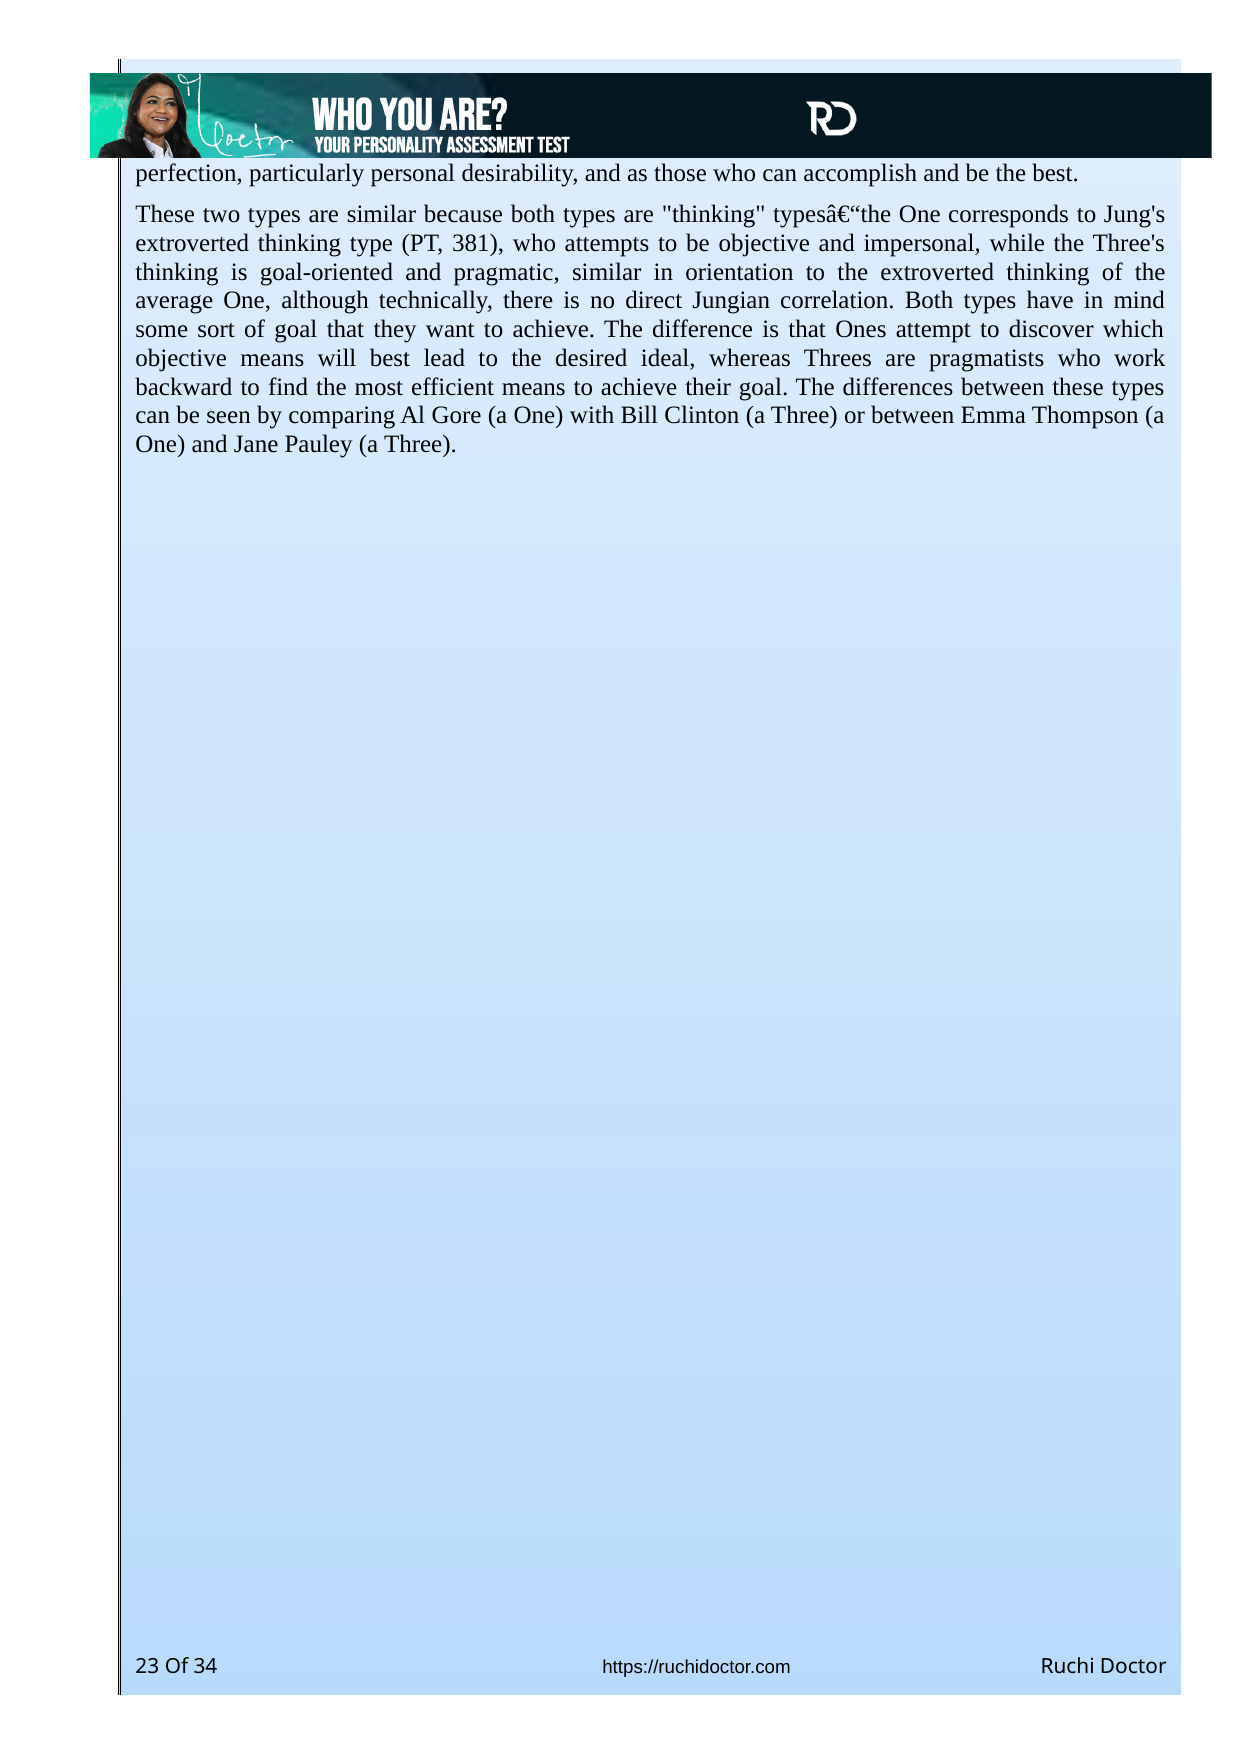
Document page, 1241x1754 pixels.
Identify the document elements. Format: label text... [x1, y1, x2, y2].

text These two types are similar because both types are "thinking" typesâ€“the One corresponds to Jung's extroverted thinking type (PT, 381), who attempts to be objective and impersonal, while the Three's thinking is goal-oriented and pragmatic, similar in orientation to the extroverted thinking of the average One, although technically, there is no direct Jungian correlation. Both types have in mind some sort of goal that they want to achieve. The difference is that Ones attempt to discover which objective means will best lead to the desired ideal, whereas Threes are pragmatists who work backward to find the most efficient means to achieve their goal. The differences between these types can be seen by comparing Al Gore (a One) with Bill Clinton (a Three) or between Emma Thompson (a One) and Jane Pauley (a Three). [135, 199, 1166, 458]
text perfection, particularly personal desirability, and as those who can accomplish and be the best. [135, 158, 1166, 187]
picture [89, 59, 1212, 860]
